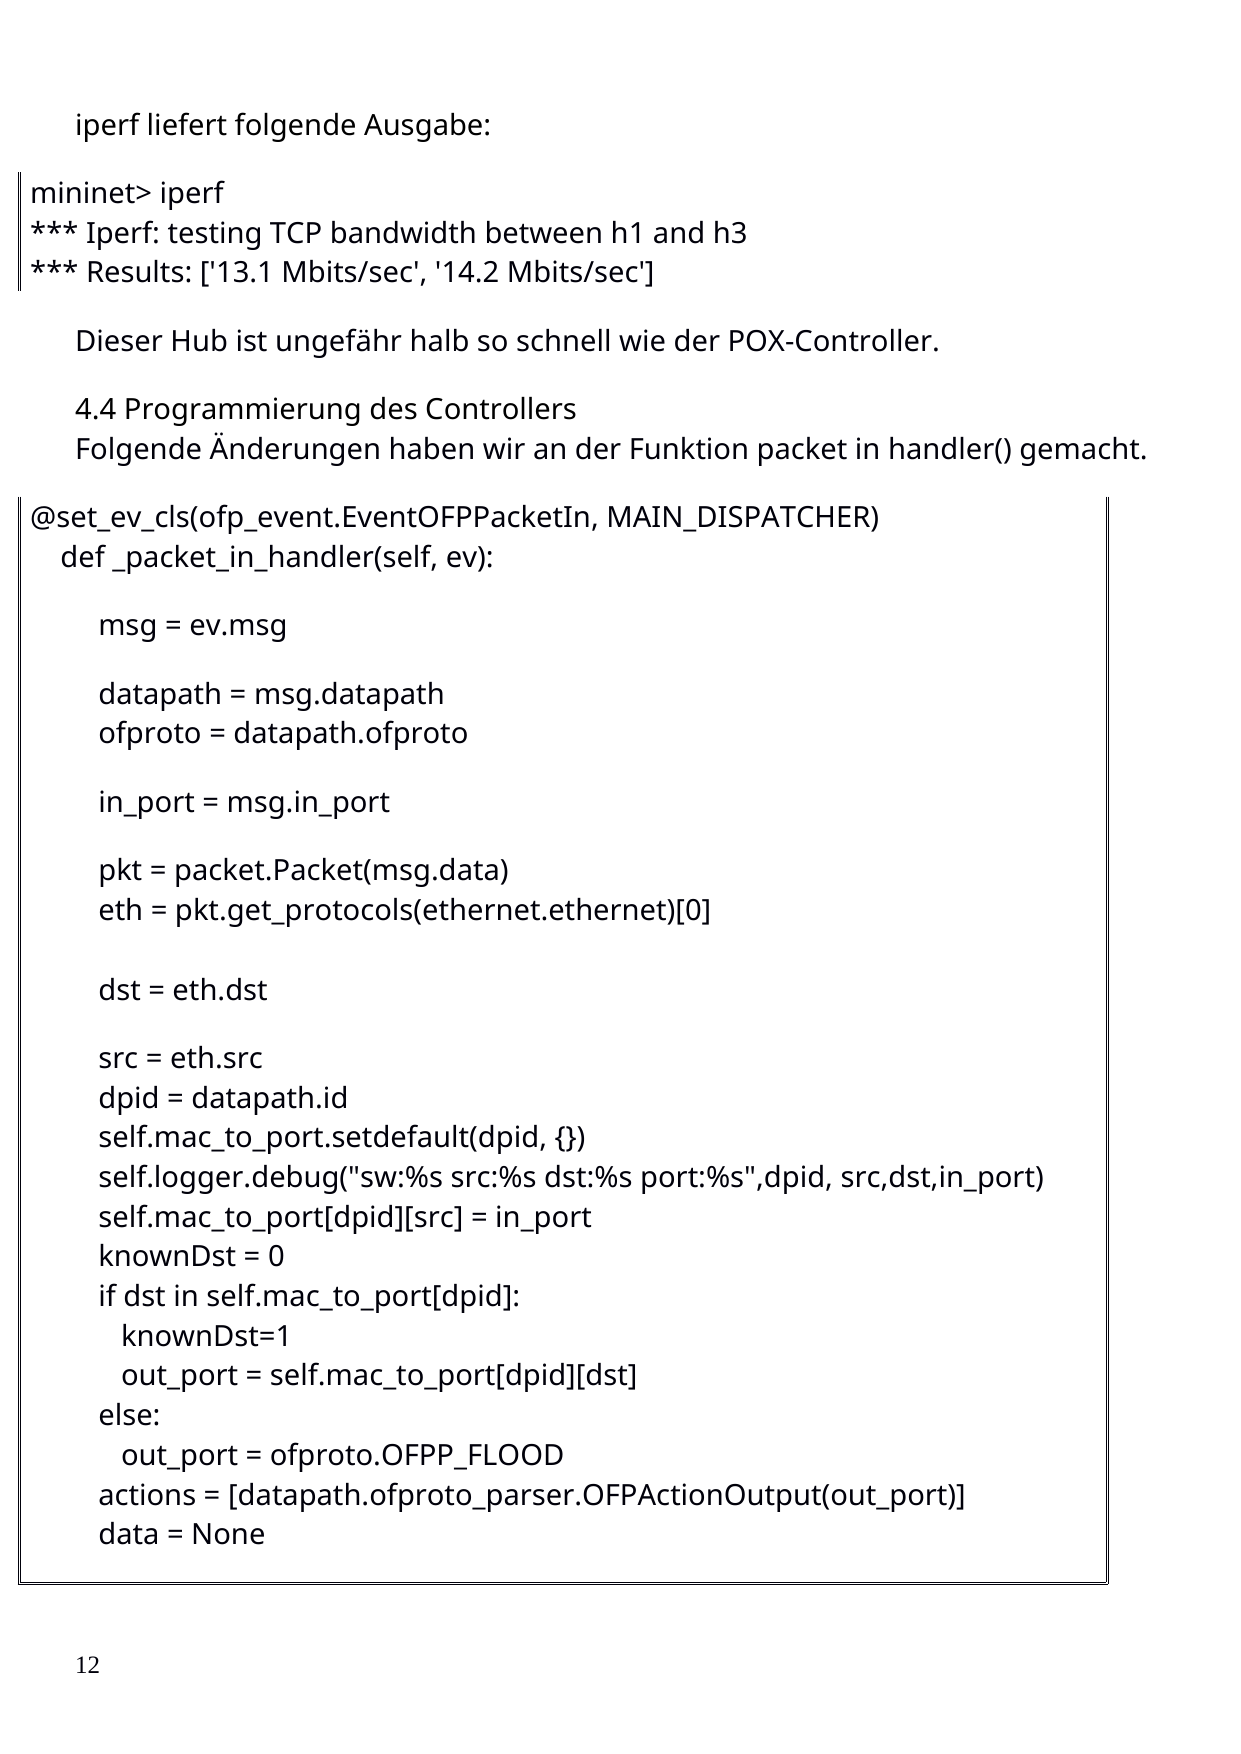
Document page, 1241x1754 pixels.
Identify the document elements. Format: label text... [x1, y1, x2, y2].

text Folgende Änderungen haben wir an der Funktion packet in handler() gemacht. [75, 428, 1165, 468]
text Dieser Hub ist ungefähr halb so schnell wie der POX-Controller. [75, 320, 1165, 360]
text 4.4 Programmierung des Controllers [75, 388, 1165, 428]
text iperf liefert folgende Ausgabe: [75, 104, 1165, 143]
table_header @set_ev_cls(ofp_event.EventOFPPacketIn, MAIN_DISPATCHER) def _packet_in_handler(self, ev): msg = ev.msg datapath = msg.datapath ofproto = datapath.ofproto in_port = msg.in_port pkt = packet.Packet(msg.data) eth = pkt.get_protocols(ethernet.ethernet)[0] dst = eth.dst src = eth.src dpid = datapath.id self.mac_to_port.setdefault(dpid, {}) self.logger.debug("sw:%s src:%s dst:%s port:%s",dpid, src,dst,in_port) self.mac_to_port[dpid][src] = in_port knownDst = 0 if dst in self.mac_to_port[dpid]: knownDst=1 out_port = self.mac_to_port[dpid][dst] else: out_port = ofproto.OFPP_FLOOD actions = [datapath.ofproto_parser.OFPActionOutput(out_port)] data = None [21, 497, 1106, 1582]
table_header mininet> iperf *** Iperf: testing TCP bandwidth between h1 and h3 *** Results: ['13.1 Mbits/sec', '14.2 Mbits/sec'] [21, 172, 1107, 291]
